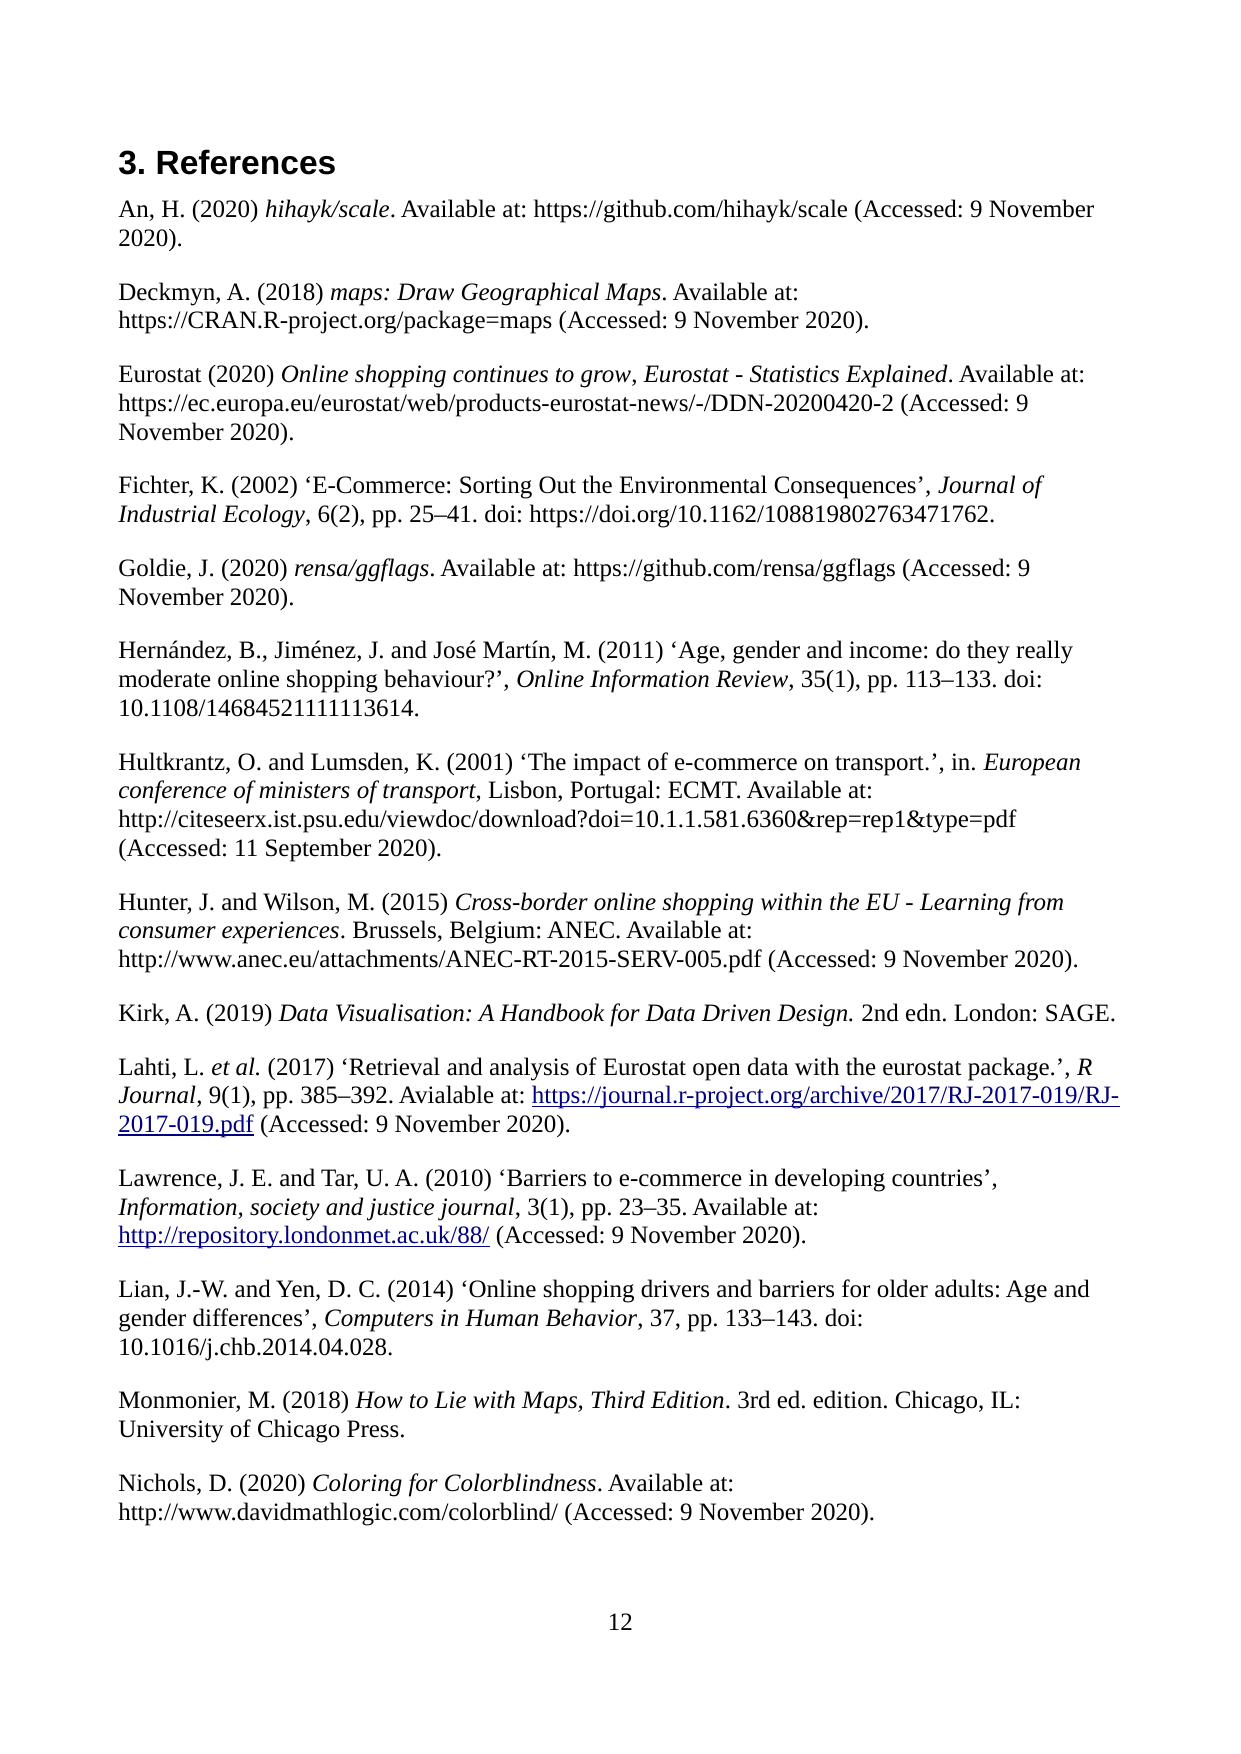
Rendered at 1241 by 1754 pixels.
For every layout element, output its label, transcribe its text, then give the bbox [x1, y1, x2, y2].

text Fichter, K. (2002) ‘E-Commerce: Sorting Out the Environmental Consequences’, Journal of Industrial Ecology, 6(2), pp. 25–41. doi: https://doi.org/10.1162/108819802763471762. [118, 471, 1122, 528]
subtitle References [118, 143, 1122, 182]
text Nichols, D. (2020) Coloring for Colorblindness. Available at: http://www.davidmathlogic.com/colorblind/ (Accessed: 9 November 2020). [118, 1468, 1122, 1526]
text Lawrence, J. E. and Tar, U. A. (2010) ‘Barriers to e-commerce in developing countries’, Information, society and justice journal, 3(1), pp. 23–35. Available at: http://repository.londonmet.ac.uk/88/ (Accessed: 9 November 2020). [118, 1163, 1122, 1249]
text Eurostat (2020) Online shopping continues to grow, Eurostat - Statistics Explained. Available at: https://ec.europa.eu/eurostat/web/products-eurostat-news/-/DDN-20200420-2 (Accessed: 9 November 2020). [118, 359, 1122, 446]
text Hernández, B., Jiménez, J. and José Martín, M. (2011) ‘Age, gender and income: do they really moderate online shopping behaviour?’, Online Information Review, 35(1), pp. 113–133. doi: 10.1108/14684521111113614. [118, 636, 1122, 722]
text Deckmyn, A. (2018) maps: Draw Geographical Maps. Available at: https://CRAN.R-project.org/package=maps (Accessed: 9 November 2020). [118, 277, 1122, 334]
text Goldie, J. (2020) rensa/ggflags. Available at: https://github.com/rensa/ggflags (Accessed: 9 November 2020). [118, 553, 1122, 611]
text Kirk, A. (2019) Data Visualisation: A Handbook for Data Driven Design. 2nd edn. London: SAGE. [118, 998, 1122, 1027]
text Monmonier, M. (2018) How to Lie with Maps, Third Edition. 3rd ed. edition. Chicago, IL: University of Chicago Press. [118, 1386, 1122, 1443]
text Lahti, L. et al. (2017) ‘Retrieval and analysis of Eurostat open data with the eurostat package.’, R Journal, 9(1), pp. 385–392. Avialable at: https://journal.r-project.org/archive/2017/RJ-2017-019/RJ-2017-019.pdf (Accessed: 9 November 2020). [118, 1052, 1122, 1138]
text Hultkrantz, O. and Lumsden, K. (2001) ‘The impact of e-commerce on transport.’, in. European conference of ministers of transport, Lisbon, Portugal: ECMT. Available at: http://citeseerx.ist.psu.edu/viewdoc/download?doi=10.1.1.581.6360&rep=rep1&type=pdf (Accessed: 11 September 2020). [118, 747, 1122, 862]
text Lian, J.-W. and Yen, D. C. (2014) ‘Online shopping drivers and barriers for older adults: Age and gender differences’, Computers in Human Behavior, 37, pp. 133–143. doi: 10.1016/j.chb.2014.04.028. [118, 1274, 1122, 1361]
text An, H. (2020) hihayk/scale. Available at: https://github.com/hihayk/scale (Accessed: 9 November 2020). [118, 194, 1122, 252]
text Hunter, J. and Wilson, M. (2015) Cross-border online shopping within the EU - Learning from consumer experiences. Brussels, Belgium: ANEC. Available at: http://www.anec.eu/attachments/ANEC-RT-2015-SERV-005.pdf (Accessed: 9 November 2020). [118, 887, 1122, 973]
